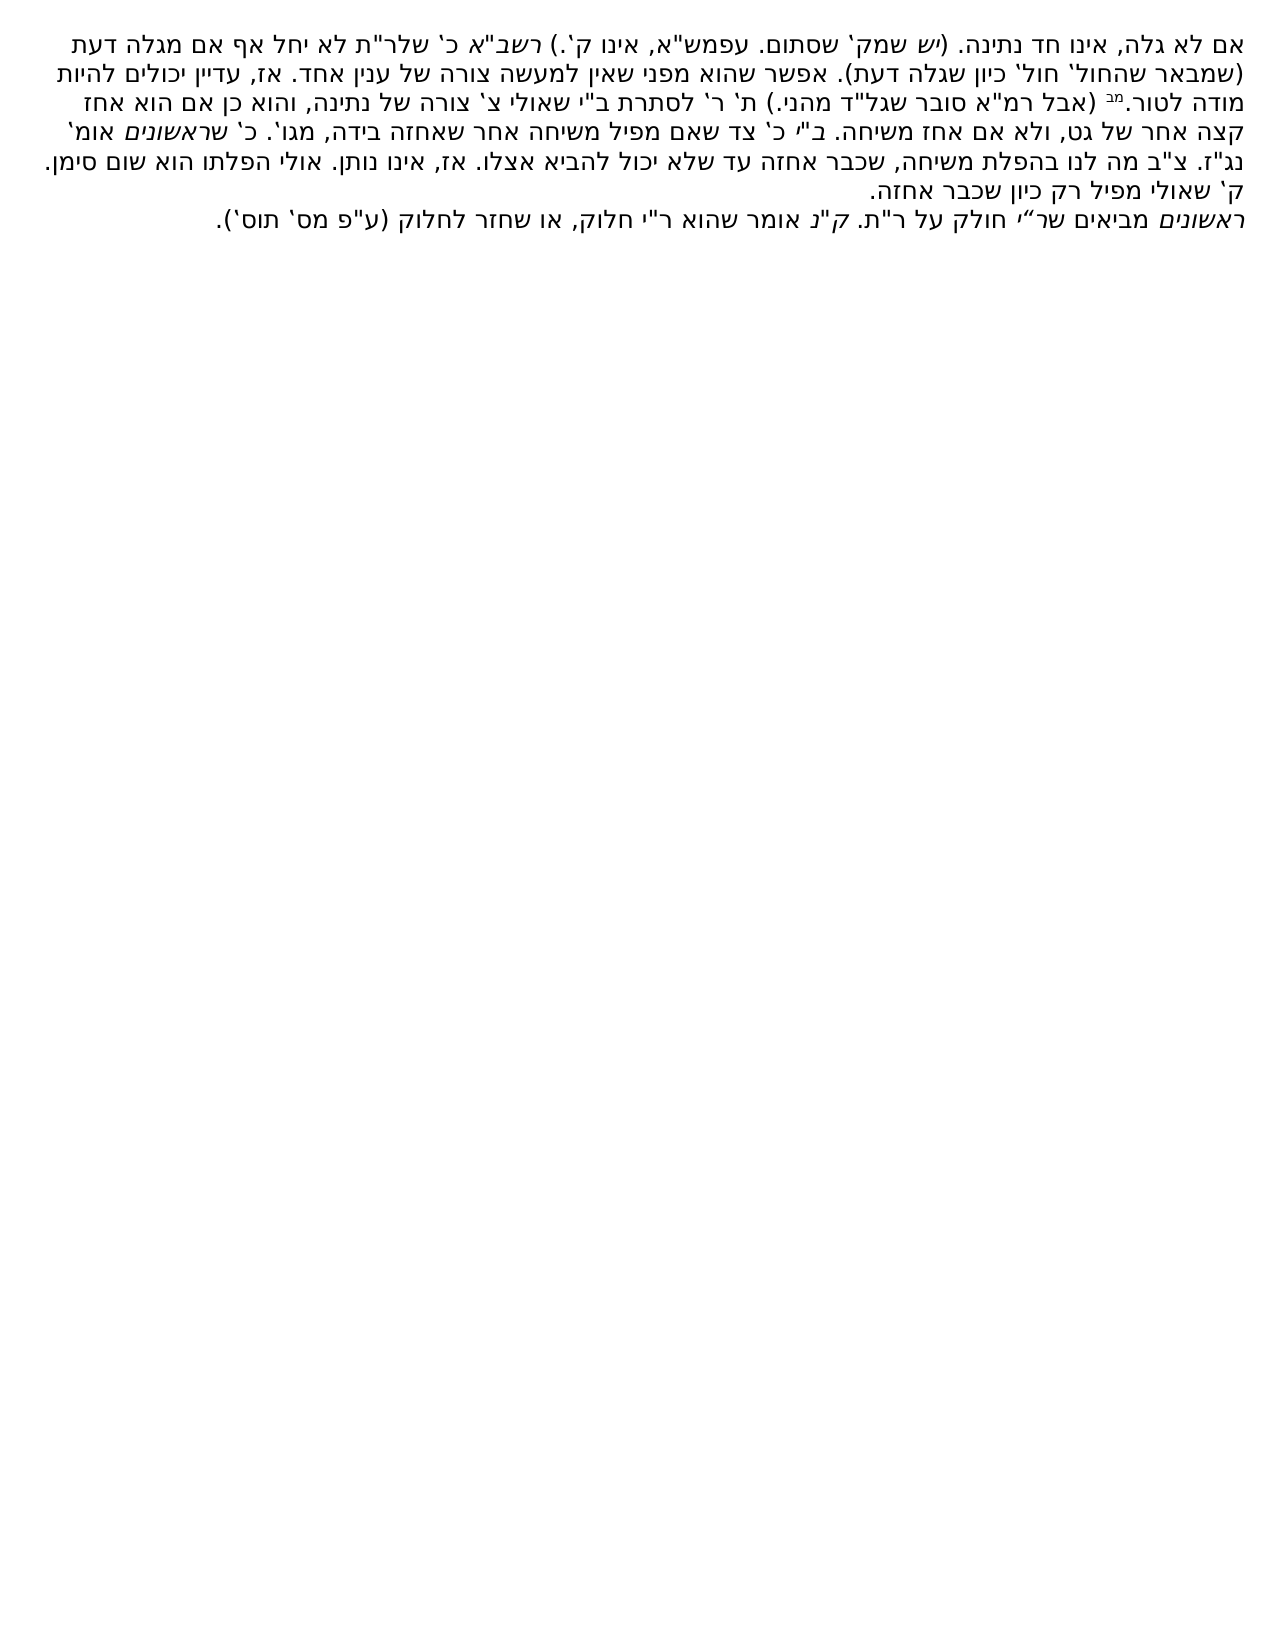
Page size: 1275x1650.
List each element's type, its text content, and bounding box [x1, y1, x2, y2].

text ראשונים מביאים שר“י חולק על ר"ת. ק"נ אומר שהוא ר"י חלוק, או שחזר לחלוק (ע"פ מס‛ תוס‛). [30, 205, 1245, 234]
text אם לא גלה, אינו חד נתינה. (יש שמק‛ שסתום. עפמש"א, אינו ק‛.) רשב"א כ‛ שלר"ת לא יחל אף אם מגלה דעת (שמבאר שהחול‛ חול‛ כיון שגלה דעת). אפשר שהוא מפני שאין למעשה צורה של ענין אחד. אז, עדיין יכולים להיות מודה לטור. (אבל רמ"א סובר שגל"ד מהני.) ת‛ ר‛ לסתרת ב"י שאולי צ‛ צורה של נתינה, והוא כן אם הוא אחז קצה אחר של גט, ולא אם אחז משיחה. ב"י כ‛ צד שאם מפיל משיחה אחר שאחזה בידה, מגו‛. כ‛ שראשונים אומ‛ נג"ז. צ"ב מה לנו בהפלת משיחה, שכבר אחזה עד שלא יכול להביא אצלו. אז, אינו נותן. אולי הפלתו הוא שום סימן. ק‛ שאולי מפיל רק כיון שכבר אחזה. [30, 30, 1245, 205]
